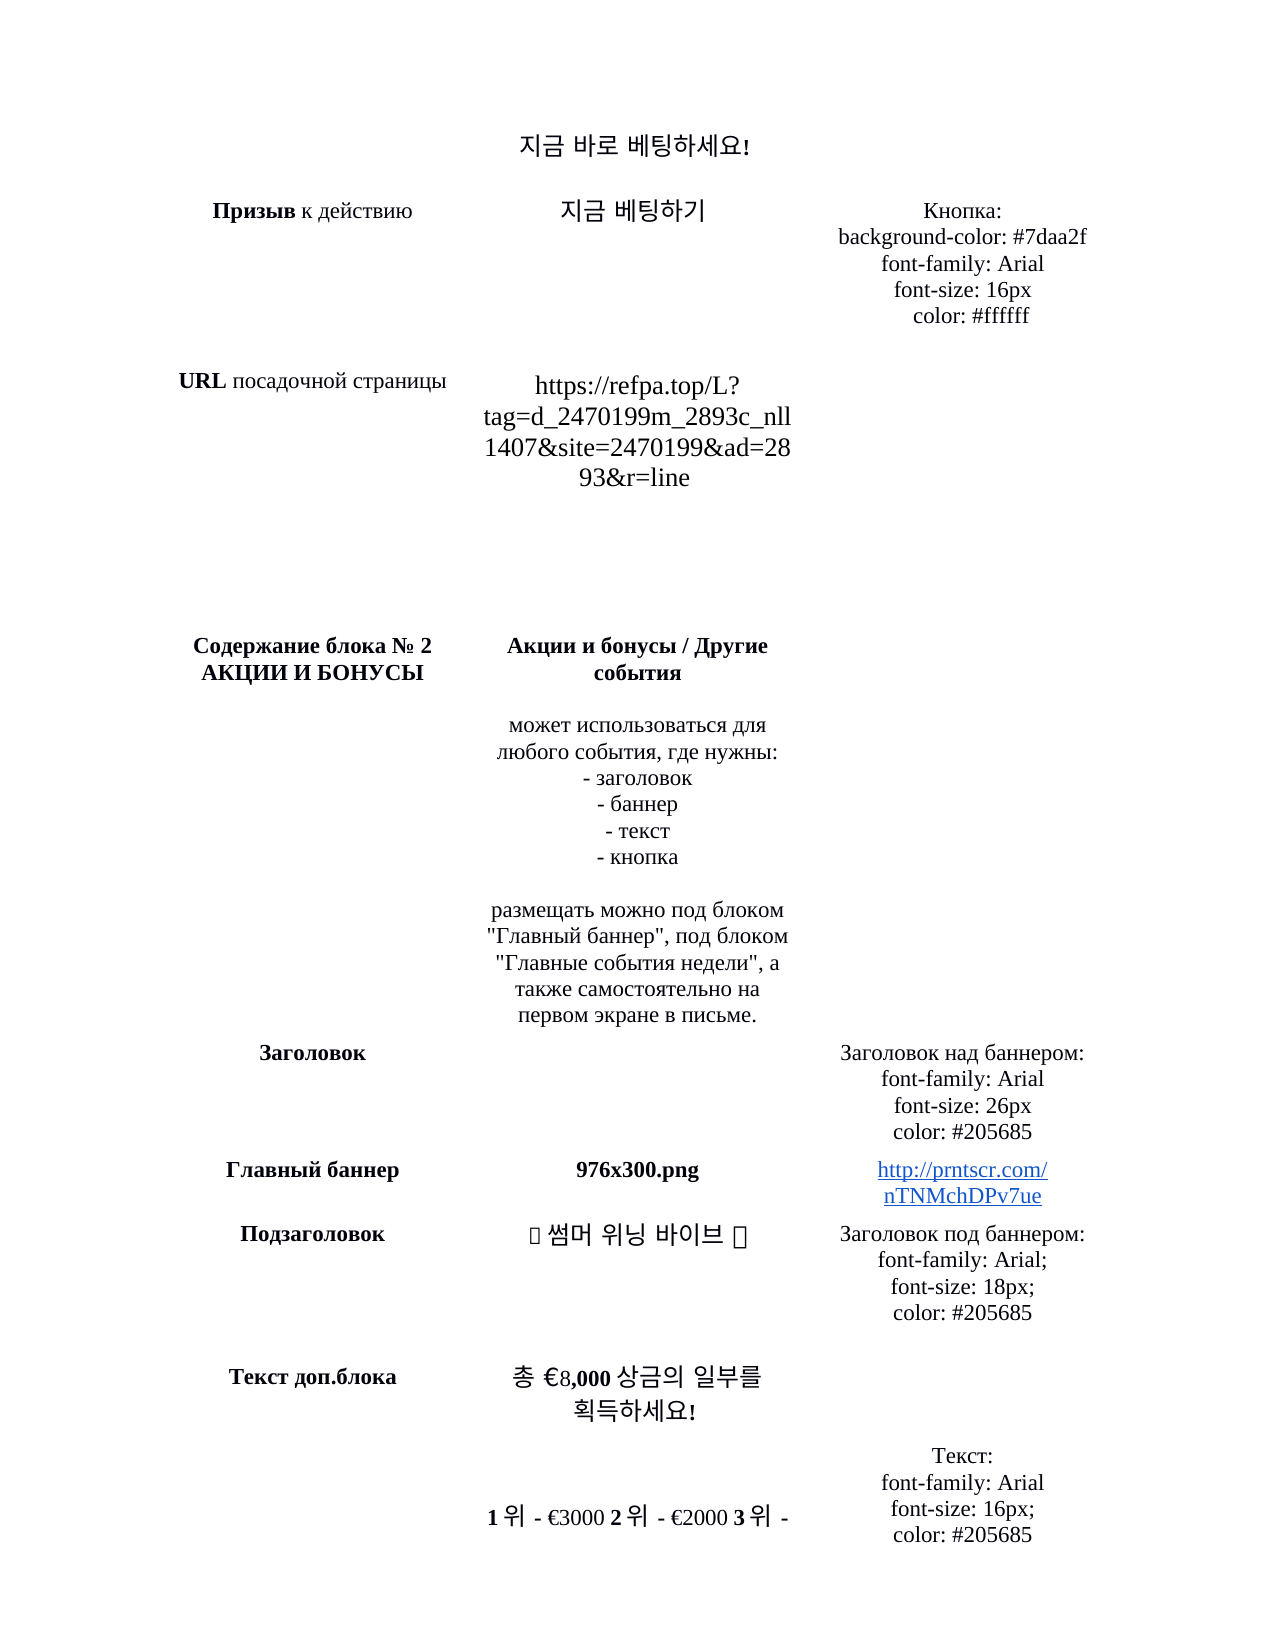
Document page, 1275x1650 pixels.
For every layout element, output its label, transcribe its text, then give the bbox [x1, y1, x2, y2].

table_cell 🌸 썸머 위닝 바이브 🌸 [475, 1215, 800, 1358]
table_cell Текст доп.блока [150, 1358, 475, 1554]
table_cell [150, 498, 475, 536]
table_cell [475, 498, 800, 536]
table_cell [800, 361, 1125, 498]
table_cell 지금 베팅하기 [475, 191, 800, 361]
table_cell Текст: font-family: Arial font-size: 16px; color: #205685 [800, 1358, 1125, 1554]
table_header Акции и бонусы / Другие события может использоваться для любого события, где нужны: - заголовок - баннер - текст - кнопка размещать можно под блоком "Главный баннер", под блоком "Главные события недели", а также самостоятельно на первом экране в письме. [475, 627, 800, 1033]
table_cell http://prntscr.com/nTNMchDPv7ue [800, 1150, 1125, 1214]
table_header Содержание блока № 2 АКЦИИ И БОНУСЫ [150, 627, 475, 1033]
table_cell Кнопка: background-color: #7daa2f font-family: Arial font-size: 16px color: #ffffff [800, 191, 1125, 361]
table_cell [150, 75, 475, 191]
table_cell 지금 바로 베팅하세요! [475, 75, 800, 191]
table_cell URL посадочной страницы [150, 361, 475, 498]
table_cell Заголовок [150, 1034, 475, 1150]
table_cell Подзаголовок [150, 1215, 475, 1358]
table_cell 976х300.png [475, 1150, 800, 1214]
table_cell Заголовок под баннером: font-family: Arial; font-size: 18px; color: #205685 [800, 1215, 1125, 1358]
table_cell Главный баннер [150, 1150, 475, 1214]
table_cell Заголовок над баннером: font-family: Arial font-size: 26px color: #205685 [800, 1034, 1125, 1150]
table_cell [800, 75, 1125, 191]
table_cell https://refpa.top/L?tag=d_2470199m_2893c_nll1407&site=2470199&ad=2893&r=line [475, 361, 800, 498]
table_cell 총 €8,000 상금의 일부를 획득하세요! 1위 - €3000 2위 - €2000 3위 [475, 1358, 800, 1554]
table_cell [475, 1034, 800, 1150]
table_cell [800, 498, 1125, 536]
table_cell Призыв к действию [150, 191, 475, 361]
